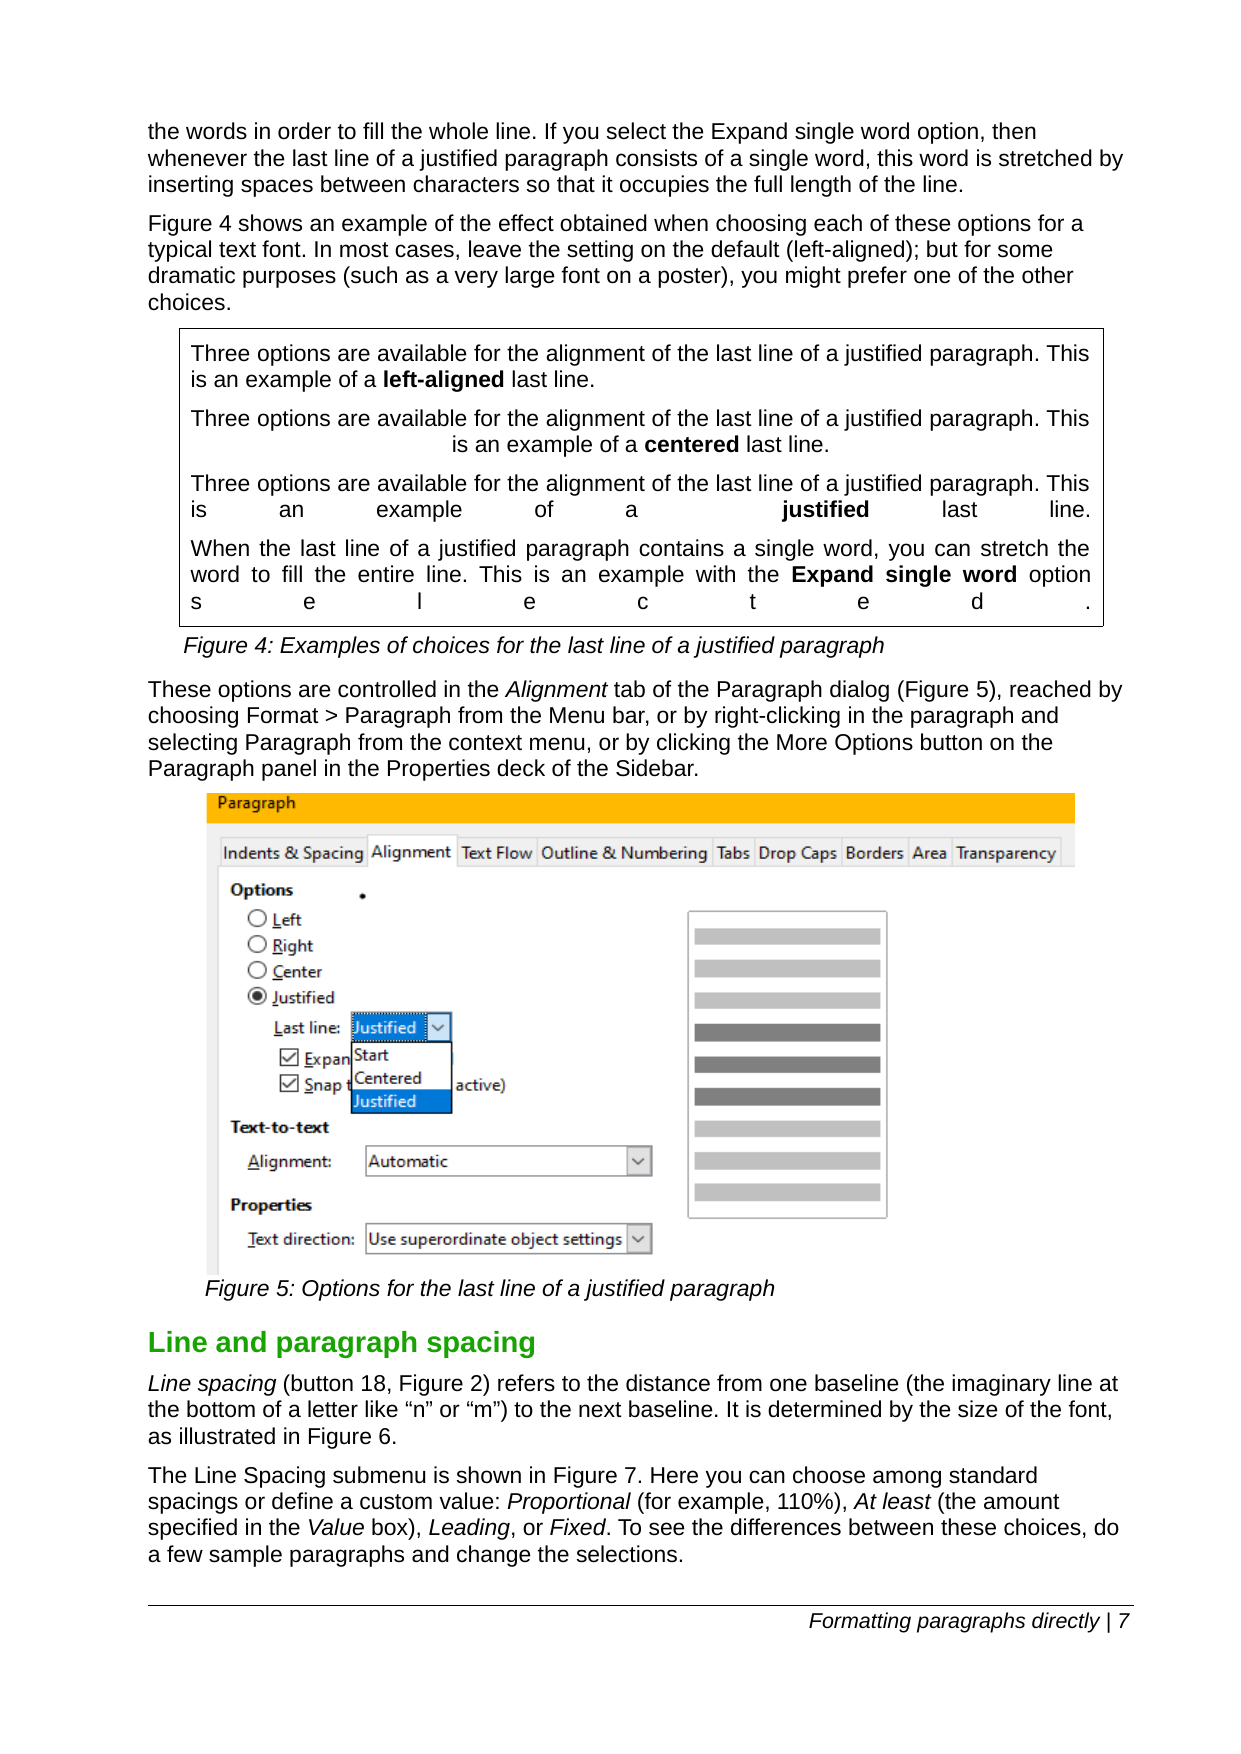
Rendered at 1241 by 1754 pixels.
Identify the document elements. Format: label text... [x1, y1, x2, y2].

text When the last line of a justified paragraph contains a single word, you can stretch the word to fill the entire line. This is an example with the Expand single word option selected. [190, 535, 1091, 614]
text Figure 4: Examples of choices for the last line of a justified paragraph [183, 632, 1134, 658]
text Three options are available for the alignment of the last line of a justified paragraph. This is an example of a centered last line. [190, 405, 1091, 457]
text the words in order to fill the whole line. If you select the Expand single word option, then whenever the last line of a justified paragraph consists of a single word, this word is stretched by inserting spaces between characters so that it occupies the full length of the line. [148, 118, 1134, 197]
text The Line Spacing submenu is shown in Figure 7. Here you can choose among standard spacings or define a custom value: Proportional (for example, 110%), At least (the amount specified in the Value box), Leading, or Fixed. To see the differences between these choices, do a few sample paragraphs and change the selections. [148, 1462, 1134, 1567]
text Line spacing (button 18, Figure 2) refers to the distance from one baseline (the imaginary line at the bottom of a letter like “n” or “m”) to the next baseline. It is determined by the size of the font, as illustrated in Figure 6. [148, 1370, 1134, 1449]
text Figure 4 shows an example of the effect obtained when choosing each of these options for a typical text font. In most cases, leave the setting on the default (left-aligned); but for some dramatic purposes (such as a very large font on a poster), you might prefer one of the other choices. [148, 210, 1134, 315]
text These options are controlled in the Alignment tab of the Paragraph dialog (Figure 5), reached by choosing Format > Paragraph from the Menu bar, or by right-clicking in the paragraph and selecting Paragraph from the context menu, or by clicking the More Options button on the Paragraph panel in the Properties deck of the Sidebar. [148, 676, 1134, 781]
subtitle Line and paragraph spacing [148, 1325, 1134, 1358]
text Three options are available for the alignment of the last line of a justified paragraph. This is an example of a justified last line. [190, 470, 1091, 523]
text Figure 5: Options for the last line of a justified paragraph [204, 794, 1077, 1301]
text Three options are available for the alignment of the last line of a justified paragraph. This is an example of a left-aligned last line. [190, 339, 1091, 392]
picture [206, 793, 1075, 1275]
